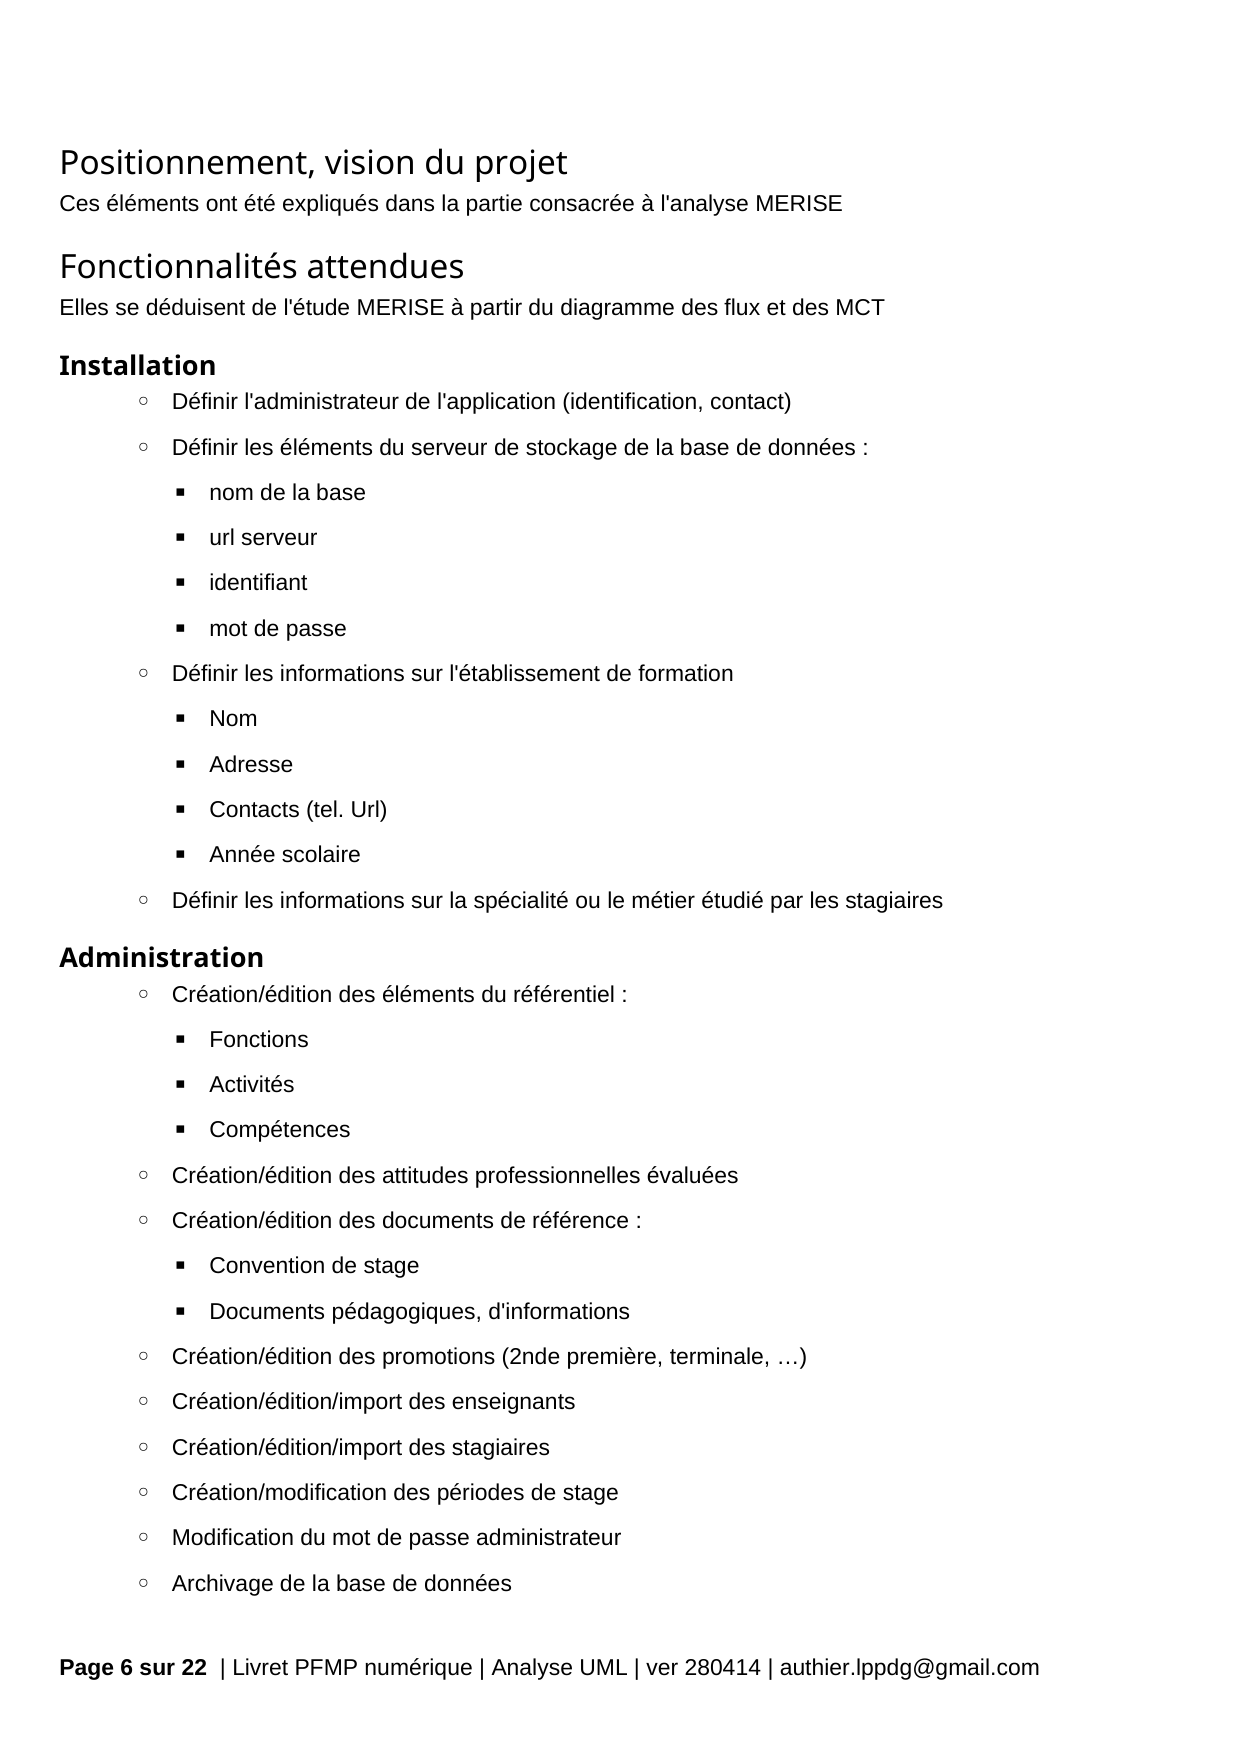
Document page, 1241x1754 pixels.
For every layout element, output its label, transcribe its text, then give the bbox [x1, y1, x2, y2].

subtitle Création/édition des promotions (2nde première, terminale, …) [134, 1344, 1181, 1369]
list Nom [172, 706, 1181, 732]
subtitle Documents pédagogiques, d'informations [172, 1298, 1181, 1324]
subtitle Création/édition/import des stagiaires [134, 1434, 1181, 1460]
subtitle Installation [59, 346, 1181, 383]
subtitle Ces éléments ont été expliqués dans la partie consacrée à l'analyse MERISE [0, 191, 1181, 217]
subtitle Activités [172, 1072, 1181, 1097]
list mot de passe [172, 615, 1181, 641]
list Définir les informations sur l'établissement de formation [134, 661, 1181, 686]
subtitle Création/édition des documents de référence : [134, 1208, 1181, 1233]
list identifiant [172, 570, 1181, 596]
subtitle Compétences [172, 1117, 1181, 1143]
subtitle Création/édition des éléments du référentiel : [134, 981, 1181, 1007]
subtitle Archivage de la base de données [134, 1570, 1181, 1596]
list Contacts (tel. Url) [172, 797, 1181, 822]
subtitle Création/édition/import des enseignants [134, 1389, 1181, 1415]
list url serveur [172, 525, 1181, 550]
subtitle Modification du mot de passe administrateur [134, 1525, 1181, 1551]
list Définir les informations sur la spécialité ou le métier étudié par les stagiaires [134, 887, 1181, 913]
subtitle Positionnement, vision du projet [59, 139, 1181, 184]
subtitle Création/édition des attitudes professionnelles évaluées [134, 1162, 1181, 1188]
subtitle Administration [59, 939, 1181, 976]
list Définir les éléments du serveur de stockage de la base de données : [134, 434, 1181, 460]
list Adresse [172, 751, 1181, 777]
list Année scolaire [172, 842, 1181, 868]
subtitle Elles se déduisent de l'étude MERISE à partir du diagramme des flux et des MCT [0, 295, 1181, 321]
subtitle Convention de stage [172, 1253, 1181, 1279]
subtitle Création/modification des périodes de stage [134, 1480, 1181, 1505]
list Définir l'administrateur de l'application (identification, contact) [134, 389, 1181, 414]
list nom de la base [172, 479, 1181, 505]
subtitle Fonctions [172, 1027, 1181, 1052]
subtitle Fonctionnalités attendues [59, 243, 1181, 288]
